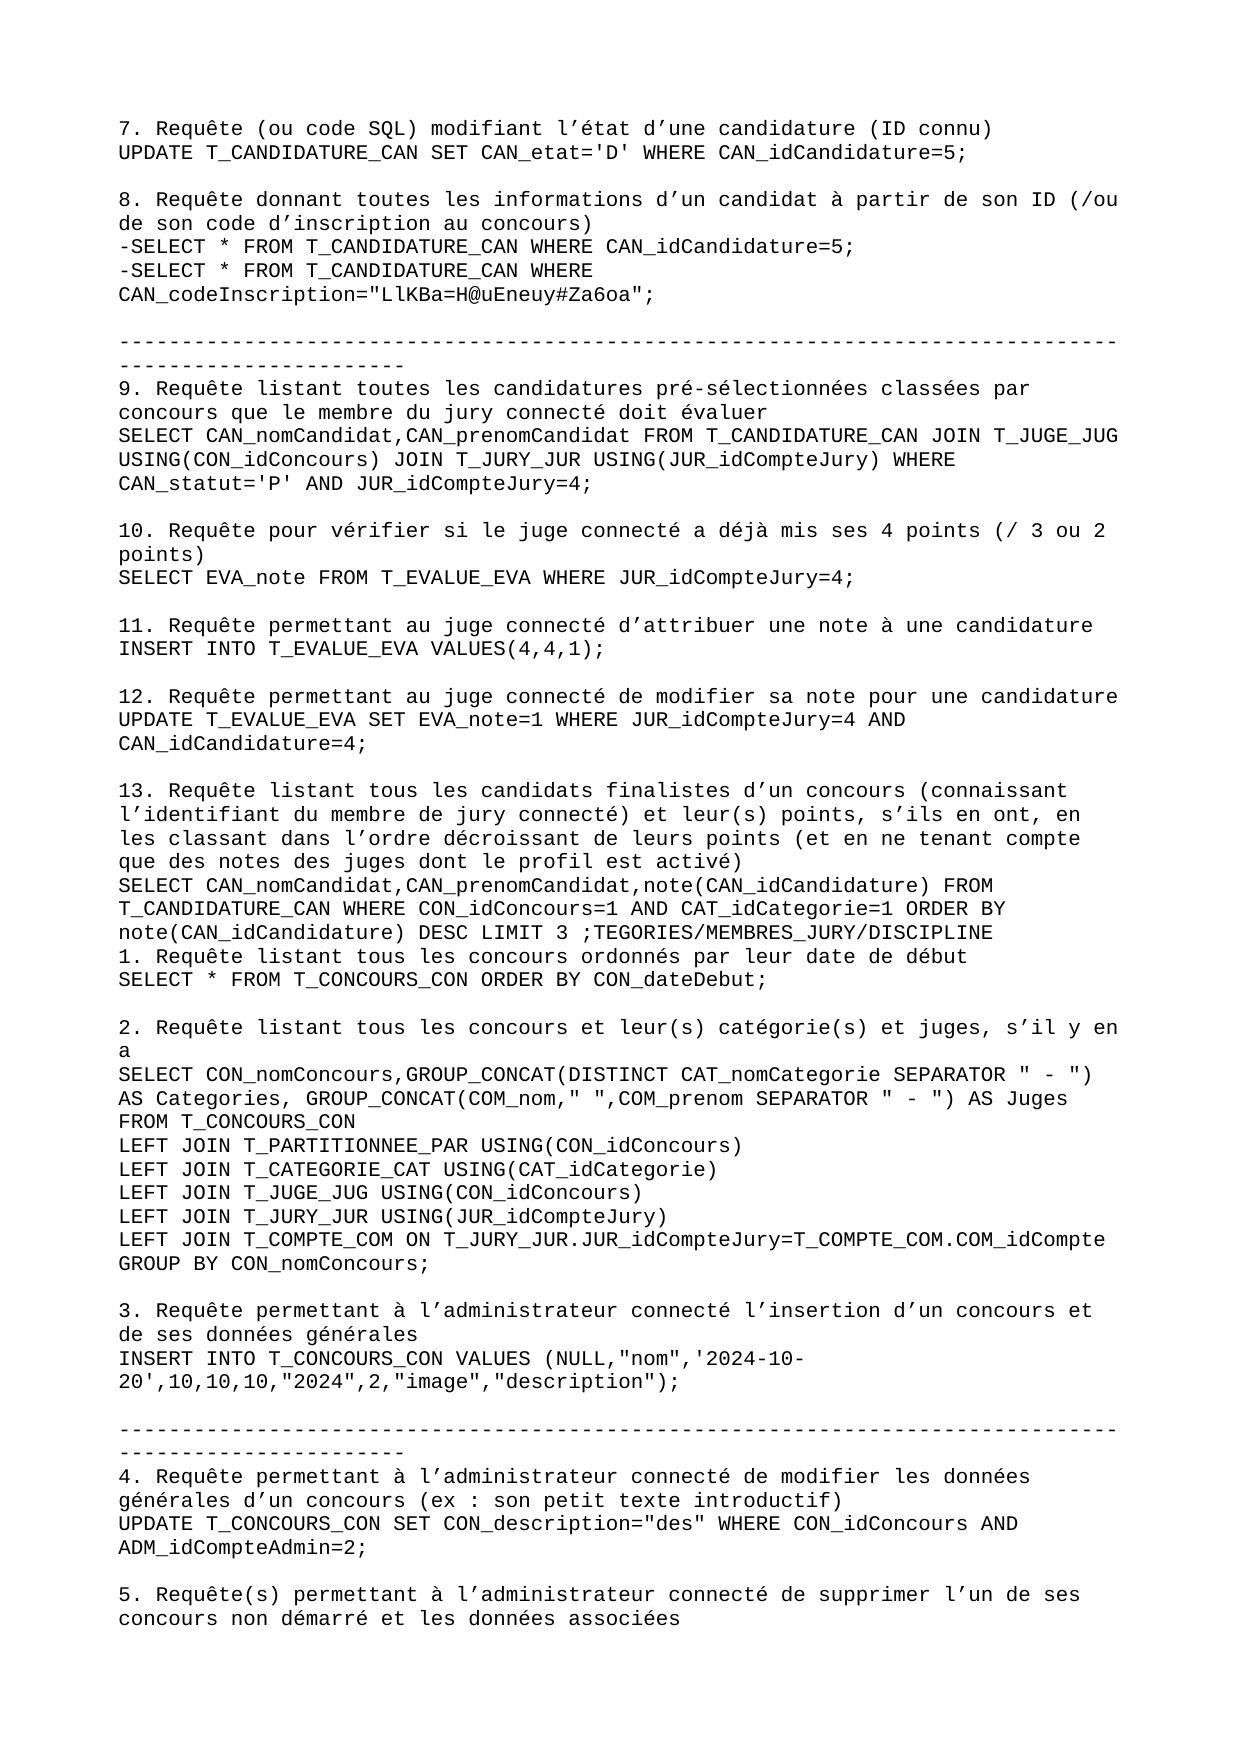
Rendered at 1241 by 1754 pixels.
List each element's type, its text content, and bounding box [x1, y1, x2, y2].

text 4. Requête permettant à l’administrateur connecté de modifier les données générales d’un concours (ex : son petit texte introductif) [118, 1466, 1122, 1513]
text 12. Requête permettant au juge connecté de modifier sa note pour une candidature [118, 686, 1122, 709]
text LEFT JOIN T_PARTITIONNEE_PAR USING(CON_idConcours) [118, 1135, 1122, 1158]
text -SELECT * FROM T_CANDIDATURE_CAN WHERE CAN_codeInscription="LlKBa=H@uEneuy#Za6oa"; [118, 260, 1122, 307]
text 2. Requête listant tous les concours et leur(s) catégorie(s) et juges, s’il y en a [118, 1017, 1122, 1064]
text 10. Requête pour vérifier si le juge connecté a déjà mis ses 4 points (/ 3 ou 2 points) [118, 520, 1122, 567]
text 5. Requête(s) permettant à l’administrateur connecté de supprimer l’un de ses concours non démarré et les données associées [118, 1584, 1122, 1631]
text SELECT * FROM T_CONCOURS_CON ORDER BY CON_dateDebut; [118, 969, 1122, 993]
text 11. Requête permettant au juge connecté d’attribuer une note à une candidature [118, 615, 1122, 638]
text SELECT CAN_nomCandidat,CAN_prenomCandidat,note(CAN_idCandidature) FROM T_CANDIDATURE_CAN WHERE CON_idConcours=1 AND CAT_idCategorie=1 ORDER BY note(CAN_idCandidature) DESC LIMIT 3 ;TEGORIES/MEMBRES_JURY/DISCIPLINE [118, 875, 1122, 946]
text ------------------------------------------------------------------------------------------------------- [118, 331, 1122, 378]
text LEFT JOIN T_JUGE_JUG USING(CON_idConcours) [118, 1182, 1122, 1206]
text 9. Requête listant toutes les candidatures pré-sélectionnées classées par concours que le membre du jury connecté doit évaluer [118, 378, 1122, 426]
text SELECT EVA_note FROM T_EVALUE_EVA WHERE JUR_idCompteJury=4; [118, 567, 1122, 591]
text LEFT JOIN T_JURY_JUR USING(JUR_idCompteJury) [118, 1206, 1122, 1229]
text 1. Requête listant tous les concours ordonnés par leur date de début [118, 946, 1122, 969]
text -SELECT * FROM T_CANDIDATURE_CAN WHERE CAN_idCandidature=5; [118, 236, 1122, 260]
text GROUP BY CON_nomConcours; [118, 1253, 1122, 1277]
text SELECT CAN_nomCandidat,CAN_prenomCandidat FROM T_CANDIDATURE_CAN JOIN T_JUGE_JUG USING(CON_idConcours) JOIN T_JURY_JUR USING(JUR_idCompteJury) WHERE CAN_statut='P' AND JUR_idCompteJury=4; [118, 426, 1122, 496]
text UPDATE T_CANDIDATURE_CAN SET CAN_etat='D' WHERE CAN_idCandidature=5; [118, 142, 1122, 165]
text ------------------------------------------------------------------------------------------------------- [118, 1419, 1122, 1466]
text INSERT INTO T_EVALUE_EVA VALUES(4,4,1); [118, 638, 1122, 662]
text UPDATE T_CONCOURS_CON SET CON_description="des" WHERE CON_idConcours AND ADM_idCompteAdmin=2; [118, 1513, 1122, 1561]
text FROM T_CONCOURS_CON [118, 1111, 1122, 1135]
text LEFT JOIN T_COMPTE_COM ON T_JURY_JUR.JUR_idCompteJury=T_COMPTE_COM.COM_idCompte [118, 1229, 1122, 1253]
text SELECT CON_nomConcours,GROUP_CONCAT(DISTINCT CAT_nomCategorie SEPARATOR " - ") AS Categories, GROUP_CONCAT(COM_nom," ",COM_prenom SEPARATOR " - ") AS Juges [118, 1064, 1122, 1111]
text 7. Requête (ou code SQL) modifiant l’état d’une candidature (ID connu) [118, 118, 1122, 142]
text UPDATE T_EVALUE_EVA SET EVA_note=1 WHERE JUR_idCompteJury=4 AND CAN_idCandidature=4; [118, 709, 1122, 757]
text INSERT INTO T_CONCOURS_CON VALUES (NULL,"nom",'2024-10-20',10,10,10,"2024",2,"image","description"); [118, 1348, 1122, 1395]
text 13. Requête listant tous les candidats finalistes d’un concours (connaissant l’identifiant du membre de jury connecté) et leur(s) points, s’ils en ont, en les classant dans l’ordre décroissant de leurs points (et en ne tenant compte que des notes des juges dont le profil est activé) [118, 780, 1122, 875]
text LEFT JOIN T_CATEGORIE_CAT USING(CAT_idCategorie) [118, 1158, 1122, 1182]
text 3. Requête permettant à l’administrateur connecté l’insertion d’un concours et de ses données générales [118, 1300, 1122, 1348]
text 8. Requête donnant toutes les informations d’un candidat à partir de son ID (/ou de son code d’inscription au concours) [118, 189, 1122, 236]
